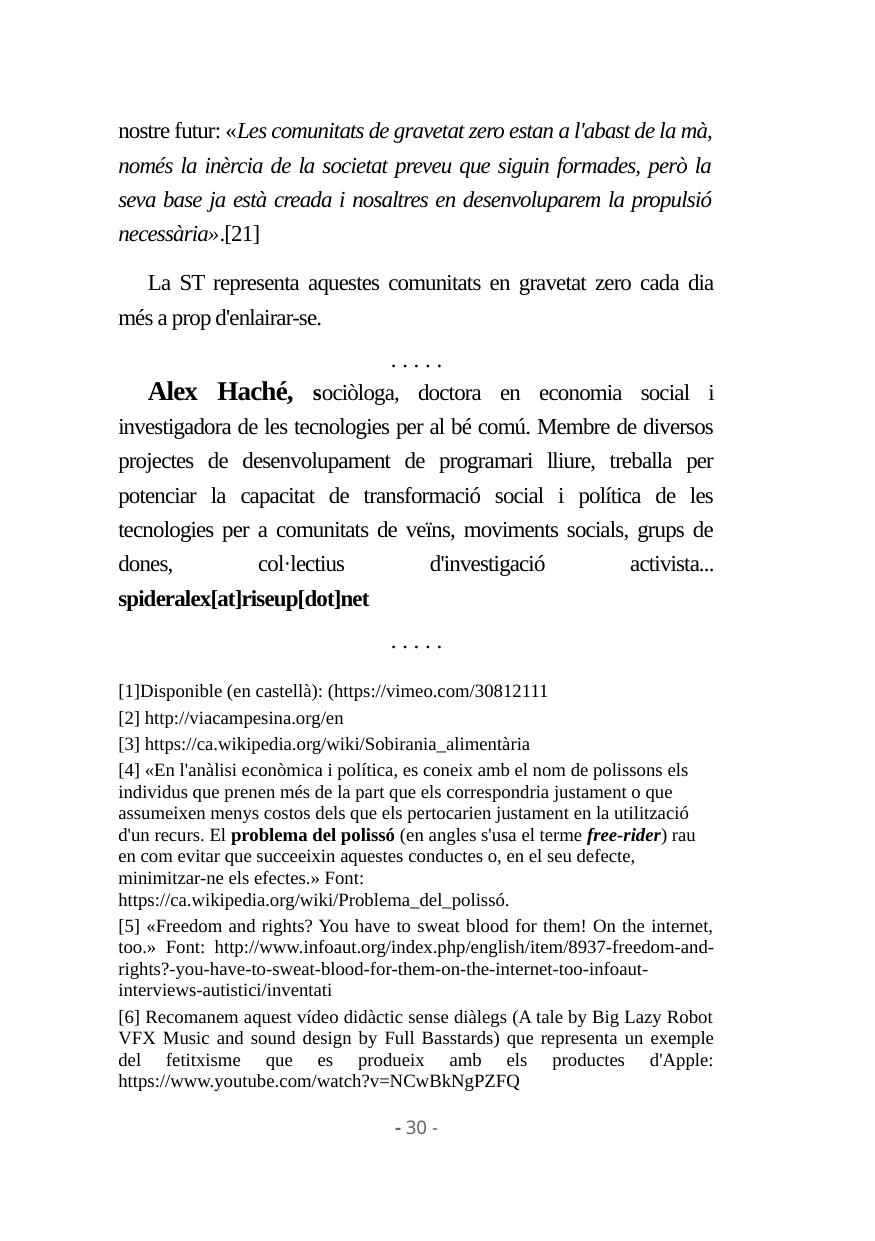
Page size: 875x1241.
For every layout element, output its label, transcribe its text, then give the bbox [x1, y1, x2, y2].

text nostre futur: «Les comunitats de gravetat zero estan a l'abast de la mà, només la inèrcia de la societat preveu que siguin formades, però la seva base ja està creada i nosaltres en desenvoluparem la propulsió necessària».[21] [118, 111, 714, 248]
text . . . . . [118, 347, 714, 373]
text La ST representa aquestes comunitats en gravetat zero cada dia més a prop d'enlairar-se. [118, 263, 714, 332]
text [4] «En l'anàlisi econòmica i política, es coneix amb el nom de polissons els individus que prenen més de la part que els correspondria justament o que assumeixen menys costos dels que els pertocarien justament en la utilització d'un recurs. El problema del polissó (en angles s'usa el terme free-rider) rau en com evitar que succeeixin aquestes conductes o, en el seu defecte, minimitzar-ne els efectes.» Font: https://ca.wikipedia.org/wiki/Problema_del_polissó. [118, 759, 714, 910]
text [1]Disponible (en castellà): (https://vimeo.com/30812111 [118, 680, 714, 702]
text [3] https://ca.wikipedia.org/wiki/Sobirania_alimentària [118, 733, 714, 754]
text [2] http://viacampesina.org/en [118, 707, 714, 728]
text Alex Haché, sociòloga, doctora en economia social i investigadora de les tecnologies per al bé comú. Membre de diversos projectes de desenvolupament de programari lliure, treballa per potenciar la capacitat de transformació social i política de les tecnologies per a comunitats de veïns, moviments socials, grups de dones, col·lectius d'investigació activista... spideralex[at]riseup[dot]net [118, 373, 714, 613]
text [5] «Freedom and rights? You have to sweat blood for them! On the internet, too.» Font: http://www.infoaut.org/index.php/english/item/8937-freedom-and-rights?-you-have-to-sweat-blood-for-them-on-the-internet-too-infoaut-interviews-autistici/inventati [118, 915, 714, 1001]
text . . . . . [118, 628, 714, 654]
text [6] Recomanem aquest vídeo didàctic sense diàlegs (A tale by Big Lazy Robot VFX Music and sound design by Full Basstards) que representa un exemple del fetitxisme que es produeix amb els productes d'Apple: https://www.youtube.com/watch?v=NCwBkNgPZFQ [118, 1006, 714, 1092]
